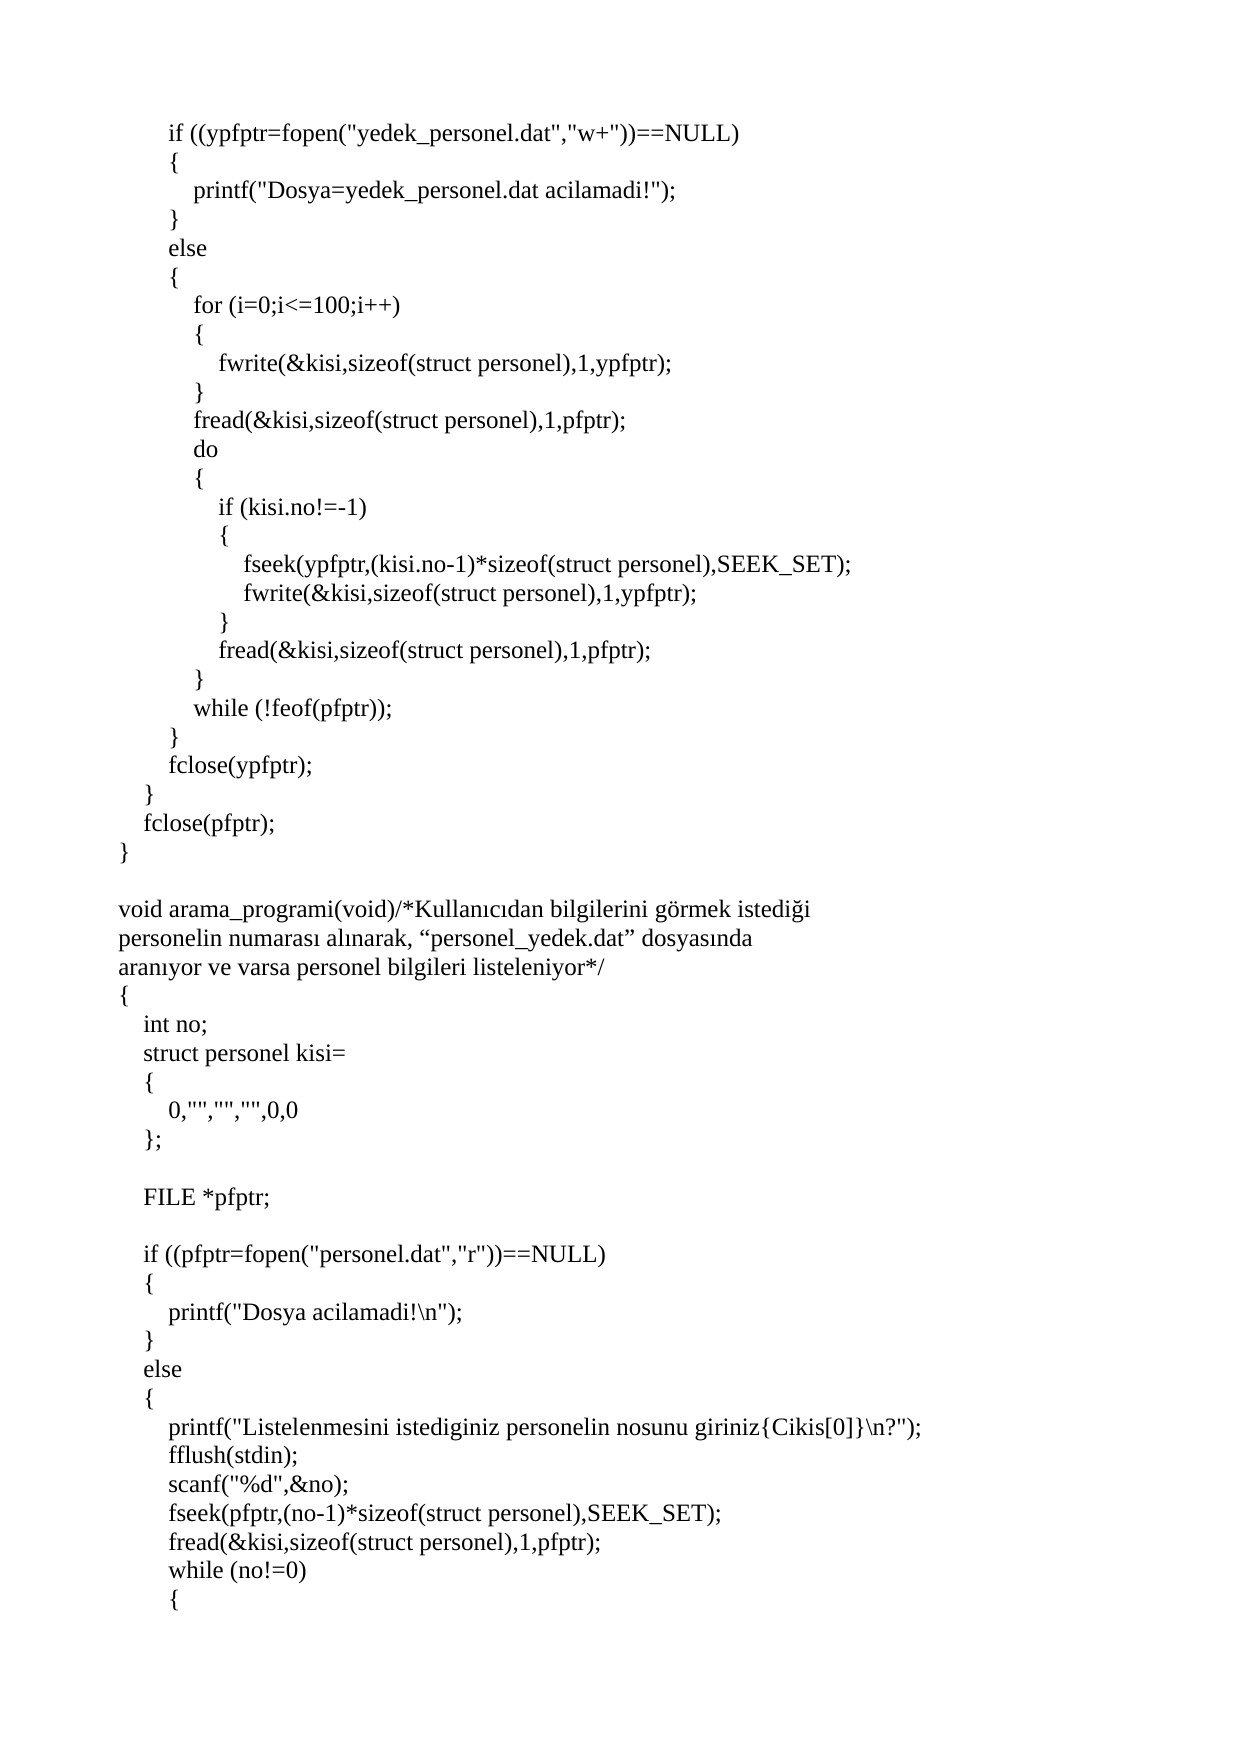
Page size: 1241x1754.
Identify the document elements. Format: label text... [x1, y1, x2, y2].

text fread(&kisi,sizeof(struct personel),1,pfptr); [118, 1527, 1122, 1556]
text fread(&kisi,sizeof(struct personel),1,pfptr); [118, 636, 1122, 664]
text if (kisi.no!=-1) [118, 492, 1122, 521]
text } [118, 607, 1122, 636]
text { [118, 1268, 1122, 1297]
text fread(&kisi,sizeof(struct personel),1,pfptr); [118, 406, 1122, 434]
text else [118, 1354, 1122, 1383]
text } [118, 204, 1122, 233]
text { [118, 319, 1122, 348]
text { [118, 521, 1122, 549]
text int no; [118, 1009, 1122, 1038]
text scanf("%d",&no); [118, 1469, 1122, 1498]
text fclose(pfptr); [118, 808, 1122, 837]
text aranıyor ve varsa personel bilgileri listeleniyor*/ [118, 952, 1122, 981]
text } [118, 1326, 1122, 1354]
text do [118, 434, 1122, 463]
text { [118, 1383, 1122, 1412]
text fseek(pfptr,(no-1)*sizeof(struct personel),SEEK_SET); [118, 1498, 1122, 1527]
text }; [118, 1124, 1122, 1153]
text while (no!=0) [118, 1556, 1122, 1584]
text while (!feof(pfptr)); [118, 693, 1122, 722]
text } [118, 377, 1122, 406]
text { [118, 463, 1122, 492]
text if ((ypfptr=fopen("yedek_personel.dat","w+"))==NULL) [118, 118, 1122, 147]
text fseek(ypfptr,(kisi.no-1)*sizeof(struct personel),SEEK_SET); [118, 549, 1122, 578]
text void arama_programi(void)/*Kullanıcıdan bilgilerini görmek istediği [118, 894, 1122, 923]
text fwrite(&kisi,sizeof(struct personel),1,ypfptr); [118, 348, 1122, 377]
text } [118, 664, 1122, 693]
text struct personel kisi= [118, 1038, 1122, 1067]
text } [118, 779, 1122, 808]
text FILE *pfptr; [118, 1182, 1122, 1211]
text printf("Dosya acilamadi!\n"); [118, 1297, 1122, 1326]
text if ((pfptr=fopen("personel.dat","r"))==NULL) [118, 1239, 1122, 1268]
text { [118, 981, 1122, 1009]
text { [118, 1067, 1122, 1096]
text for (i=0;i<=100;i++) [118, 291, 1122, 319]
text personelin numarası alınarak, “personel_yedek.dat” dosyasında [118, 923, 1122, 952]
text { [118, 262, 1122, 291]
text } [118, 722, 1122, 751]
text fclose(ypfptr); [118, 751, 1122, 779]
text 0,"","","",0,0 [118, 1096, 1122, 1124]
text printf("Dosya=yedek_personel.dat acilamadi!"); [118, 176, 1122, 204]
text else [118, 233, 1122, 262]
text fflush(stdin); [118, 1441, 1122, 1469]
text fwrite(&kisi,sizeof(struct personel),1,ypfptr); [118, 578, 1122, 607]
text printf("Listelenmesini istediginiz personelin nosunu giriniz{Cikis[0]}\n?"); [118, 1412, 1122, 1441]
text { [118, 1584, 1122, 1613]
text } [118, 837, 1122, 866]
text { [118, 147, 1122, 176]
